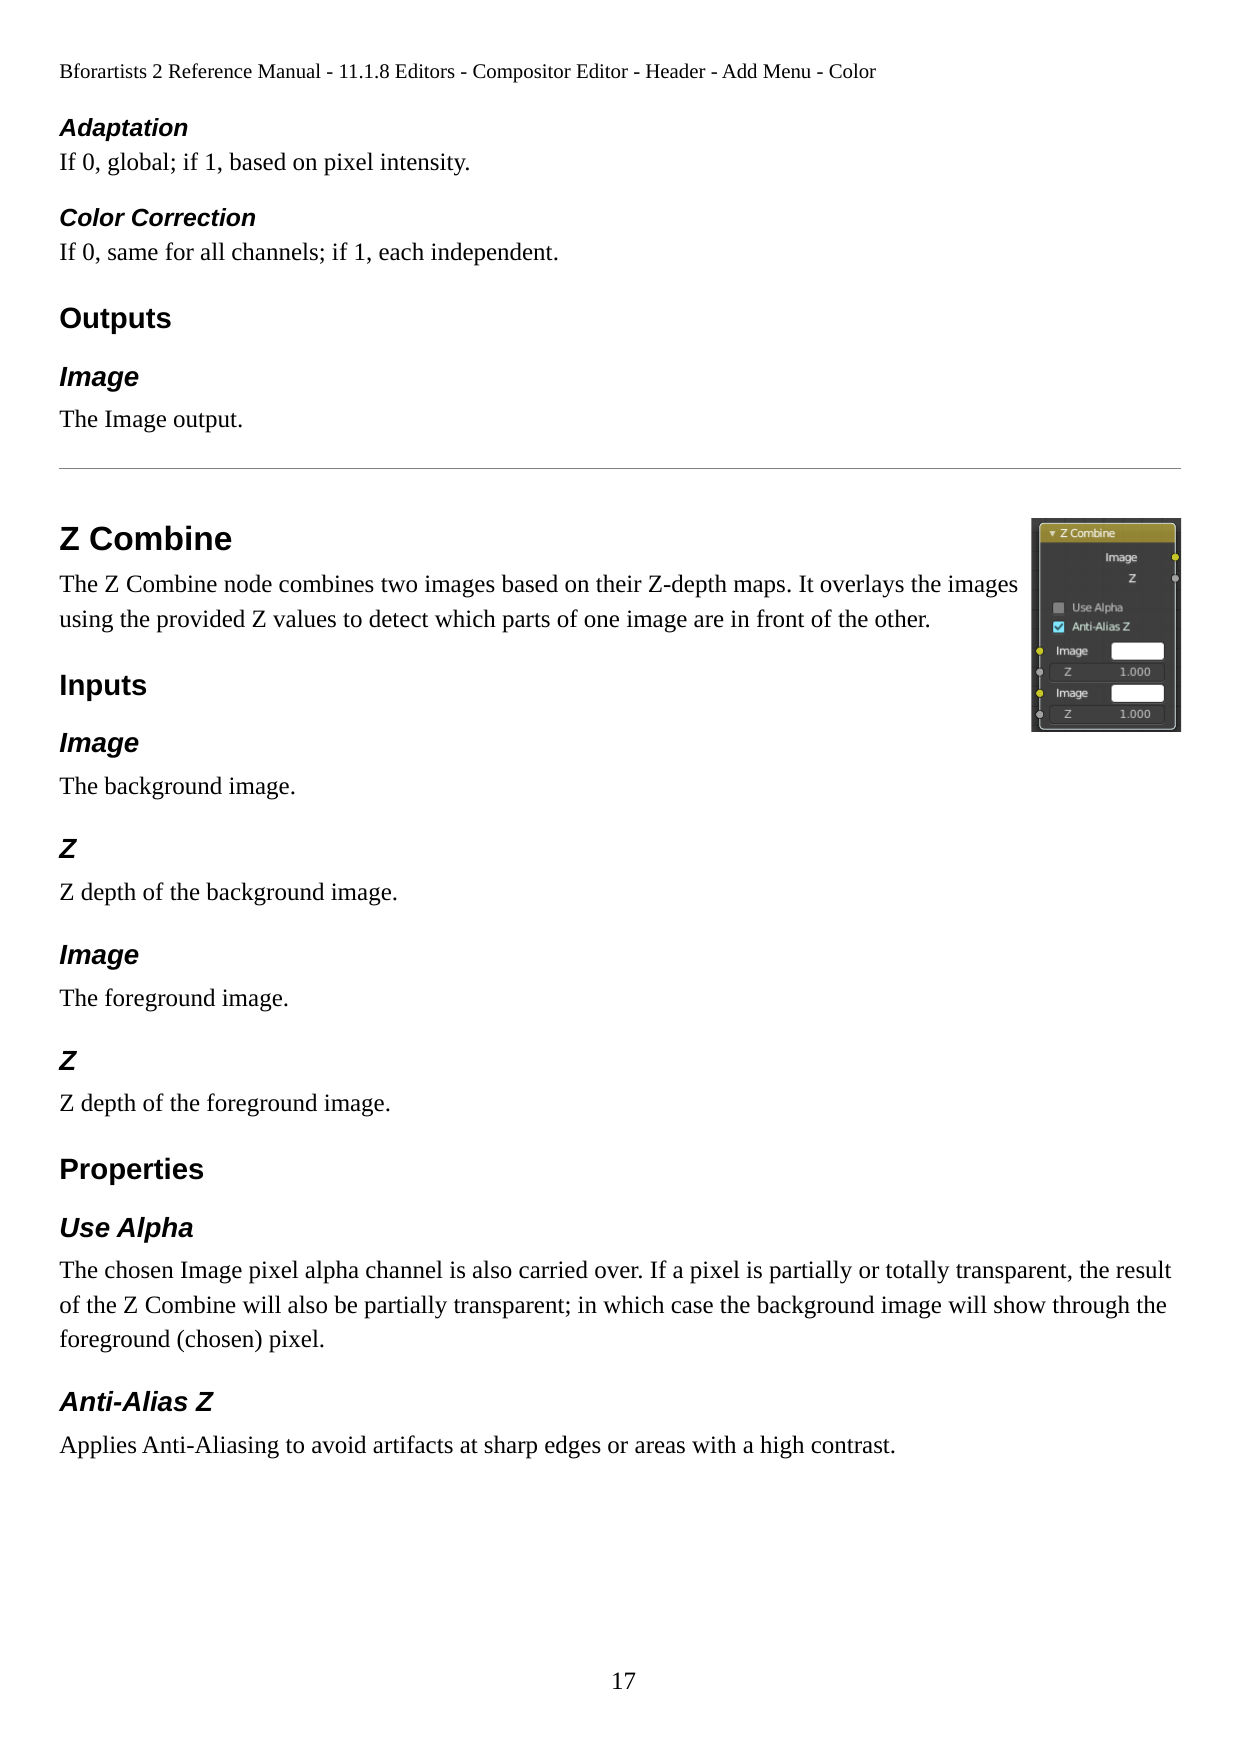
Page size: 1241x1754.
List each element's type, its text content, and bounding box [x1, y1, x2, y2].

text Applies Anti-Aliasing to avoid artifacts at sharp edges or areas with a high contrast. [59, 1430, 1181, 1459]
text Z depth of the foreground image. [59, 1088, 1181, 1117]
text The foreground image. [59, 983, 1181, 1011]
subtitle Color Correction [59, 203, 1181, 231]
text Z depth of the background image. [59, 877, 1181, 905]
subtitle Z [59, 832, 1181, 864]
subtitle Adaptation [59, 113, 1181, 141]
subtitle Z [59, 1044, 1181, 1076]
subtitle Properties [59, 1152, 1181, 1186]
subtitle Use Alpha [59, 1211, 1181, 1243]
text The chosen Image pixel alpha channel is also carried over. If a pixel is partially or totally transparent, the result of the Z Combine will also be partially transparent; in which case the background image will show through the foreground (chosen) pixel. [59, 1255, 1181, 1353]
subtitle Inputs [59, 668, 1031, 701]
text If 0, global; if 1, based on pixel intensity. [59, 147, 1181, 176]
text The Image output. [59, 404, 1181, 433]
text The Z Combine node combines two images based on their Z-depth maps. It overlays the images using the provided Z values to detect which parts of one image are in front of the other. [59, 569, 1031, 633]
text If 0, same for all channels; if 1, each independent. [59, 237, 1181, 266]
subtitle Z Combine [59, 518, 1031, 557]
picture [1031, 518, 1182, 732]
subtitle Image [59, 726, 1181, 758]
subtitle Image [59, 938, 1181, 970]
text The background image. [59, 771, 1181, 799]
subtitle Outputs [59, 301, 1181, 335]
subtitle Image [59, 360, 1181, 392]
subtitle Anti-Alias Z [59, 1386, 1181, 1418]
